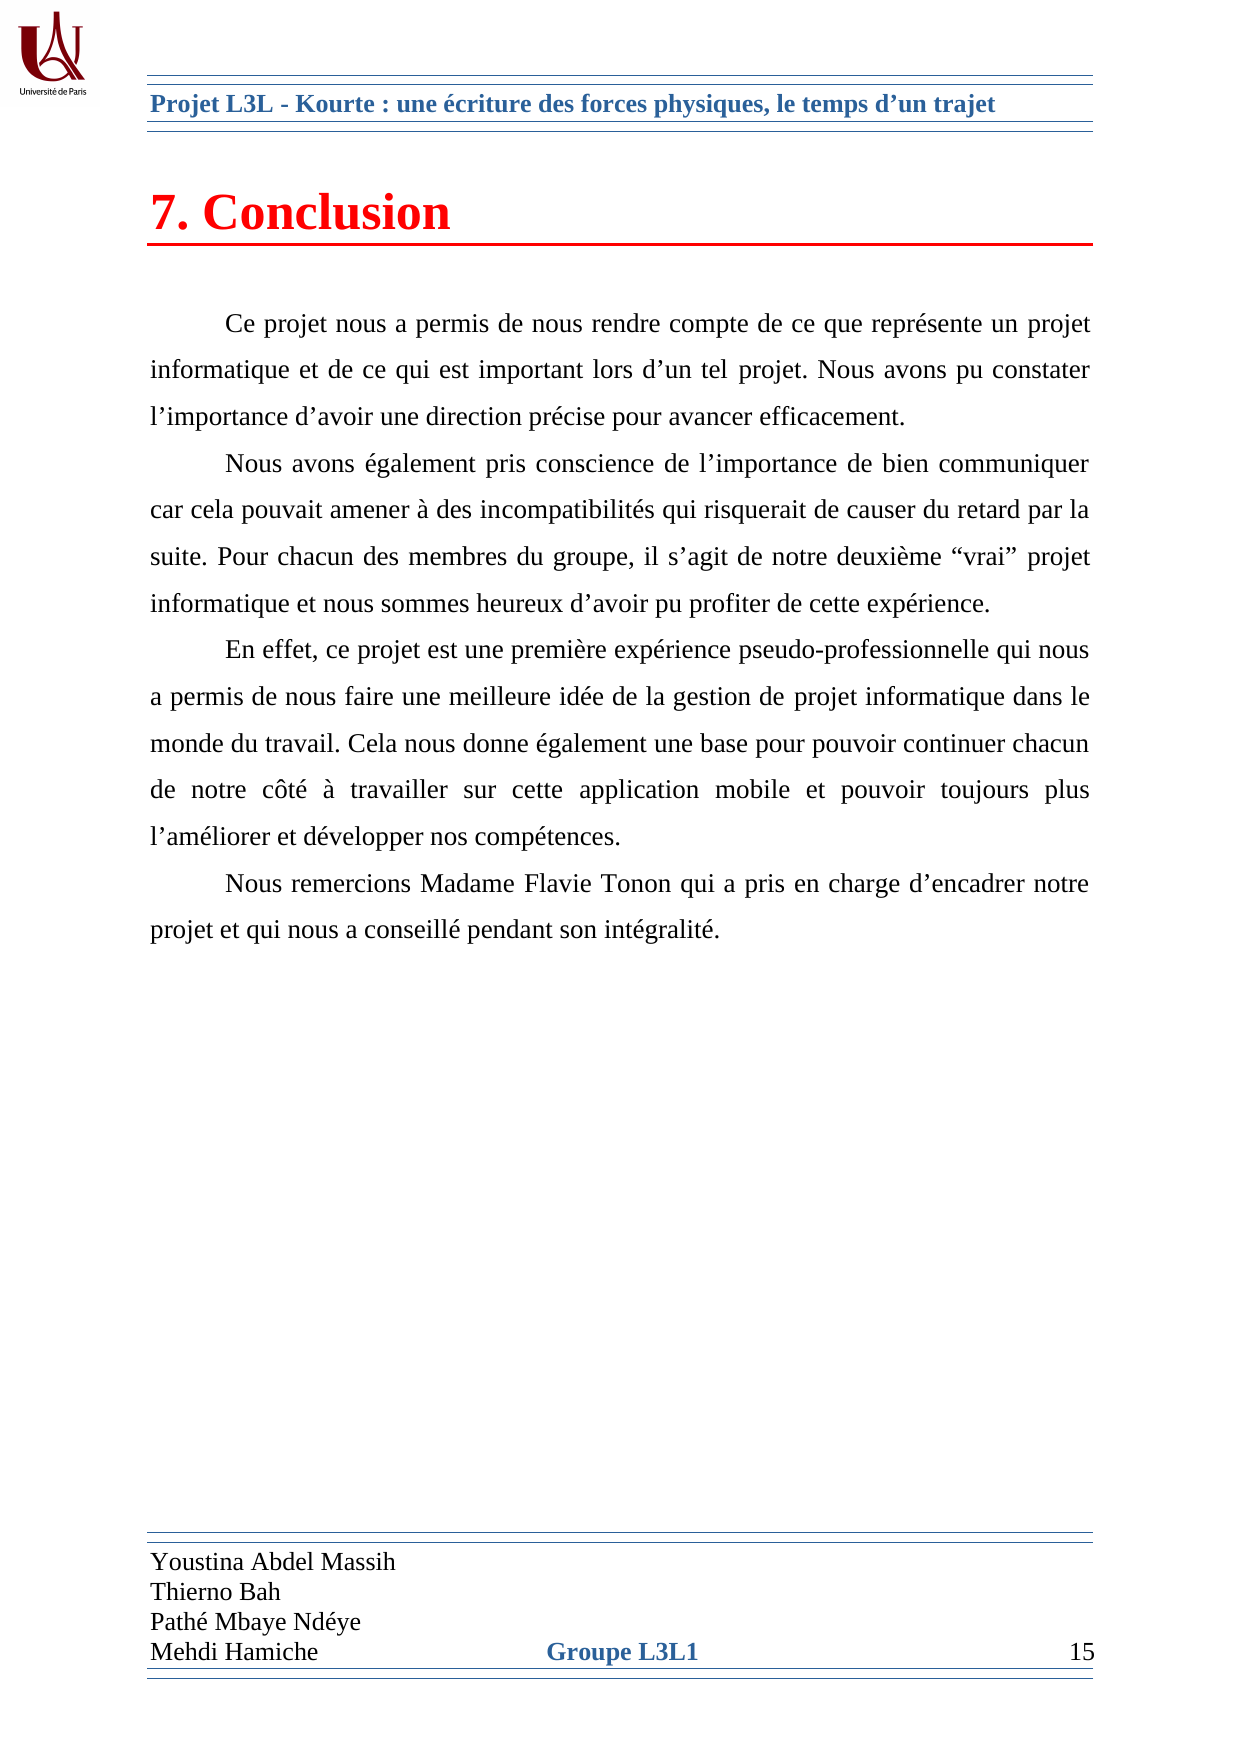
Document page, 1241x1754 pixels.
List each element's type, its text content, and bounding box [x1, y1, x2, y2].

subtitle 7. Conclusion [147, 178, 1093, 243]
text Nous remercions Madame Flavie Tonon qui a pris en charge d’encadrer notre projet et qui nous a conseillé pendant son intégralité. [150, 867, 1090, 944]
text En effet, ce projet est une première expérience pseudo-professionnelle qui nous a permis de nous faire une meilleure idée de la gestion de projet informatique dans le monde du travail. Cela nous donne également une base pour pouvoir continuer chacun de notre côté à travailler sur cette application mobile et pouvoir toujours plus l’améliorer et développer nos compétences. [150, 711, 1090, 727]
text Ce projet nous a permis de nous rendre compte de ce que représente un projet informatique et de ce qui est important lors d’un tel projet. Nous avons pu constater l’importance d’avoir une direction précise pour avancer efficacement. [150, 338, 1090, 354]
text Nous avons également pris conscience de l’importance de bien communiquer car cela pouvait amener à des incompatibilités qui risquerait de causer du retard par la suite. Pour chacun des membres du groupe, il s’agit de notre deuxième “vrai” projet informatique et nous sommes heureux d’avoir pu profiter de cette expérience. [150, 571, 1090, 618]
text Nous avons également pris conscience de l’importance de bien communiquer car cela pouvait amener à des incompatibilités qui risquerait de causer du retard par la suite. Pour chacun des membres du groupe, il s’agit de notre deuxième “vrai” projet informatique et nous sommes heureux d’avoir pu profiter de cette expérience. [150, 524, 1090, 540]
text Nous avons également pris conscience de l’importance de bien communiquer car cela pouvait amener à des incompatibilités qui risquerait de causer du retard par la suite. Pour chacun des membres du groupe, il s’agit de notre deuxième “vrai” projet informatique et nous sommes heureux d’avoir pu profiter de cette expérience. [150, 478, 1090, 494]
picture [0, 0, 101, 107]
text En effet, ce projet est une première expérience pseudo-professionnelle qui nous a permis de nous faire une meilleure idée de la gestion de projet informatique dans le monde du travail. Cela nous donne également une base pour pouvoir continuer chacun de notre côté à travailler sur cette application mobile et pouvoir toujours plus l’améliorer et développer nos compétences. [150, 758, 1090, 851]
text En effet, ce projet est une première expérience pseudo-professionnelle qui nous a permis de nous faire une meilleure idée de la gestion de projet informatique dans le monde du travail. Cela nous donne également une base pour pouvoir continuer chacun de notre côté à travailler sur cette application mobile et pouvoir toujours plus l’améliorer et développer nos compétences. [150, 664, 1090, 680]
text Ce projet nous a permis de nous rendre compte de ce que représente un projet informatique et de ce qui est important lors d’un tel projet. Nous avons pu constater l’importance d’avoir une direction précise pour avancer efficacement. [150, 384, 1090, 431]
